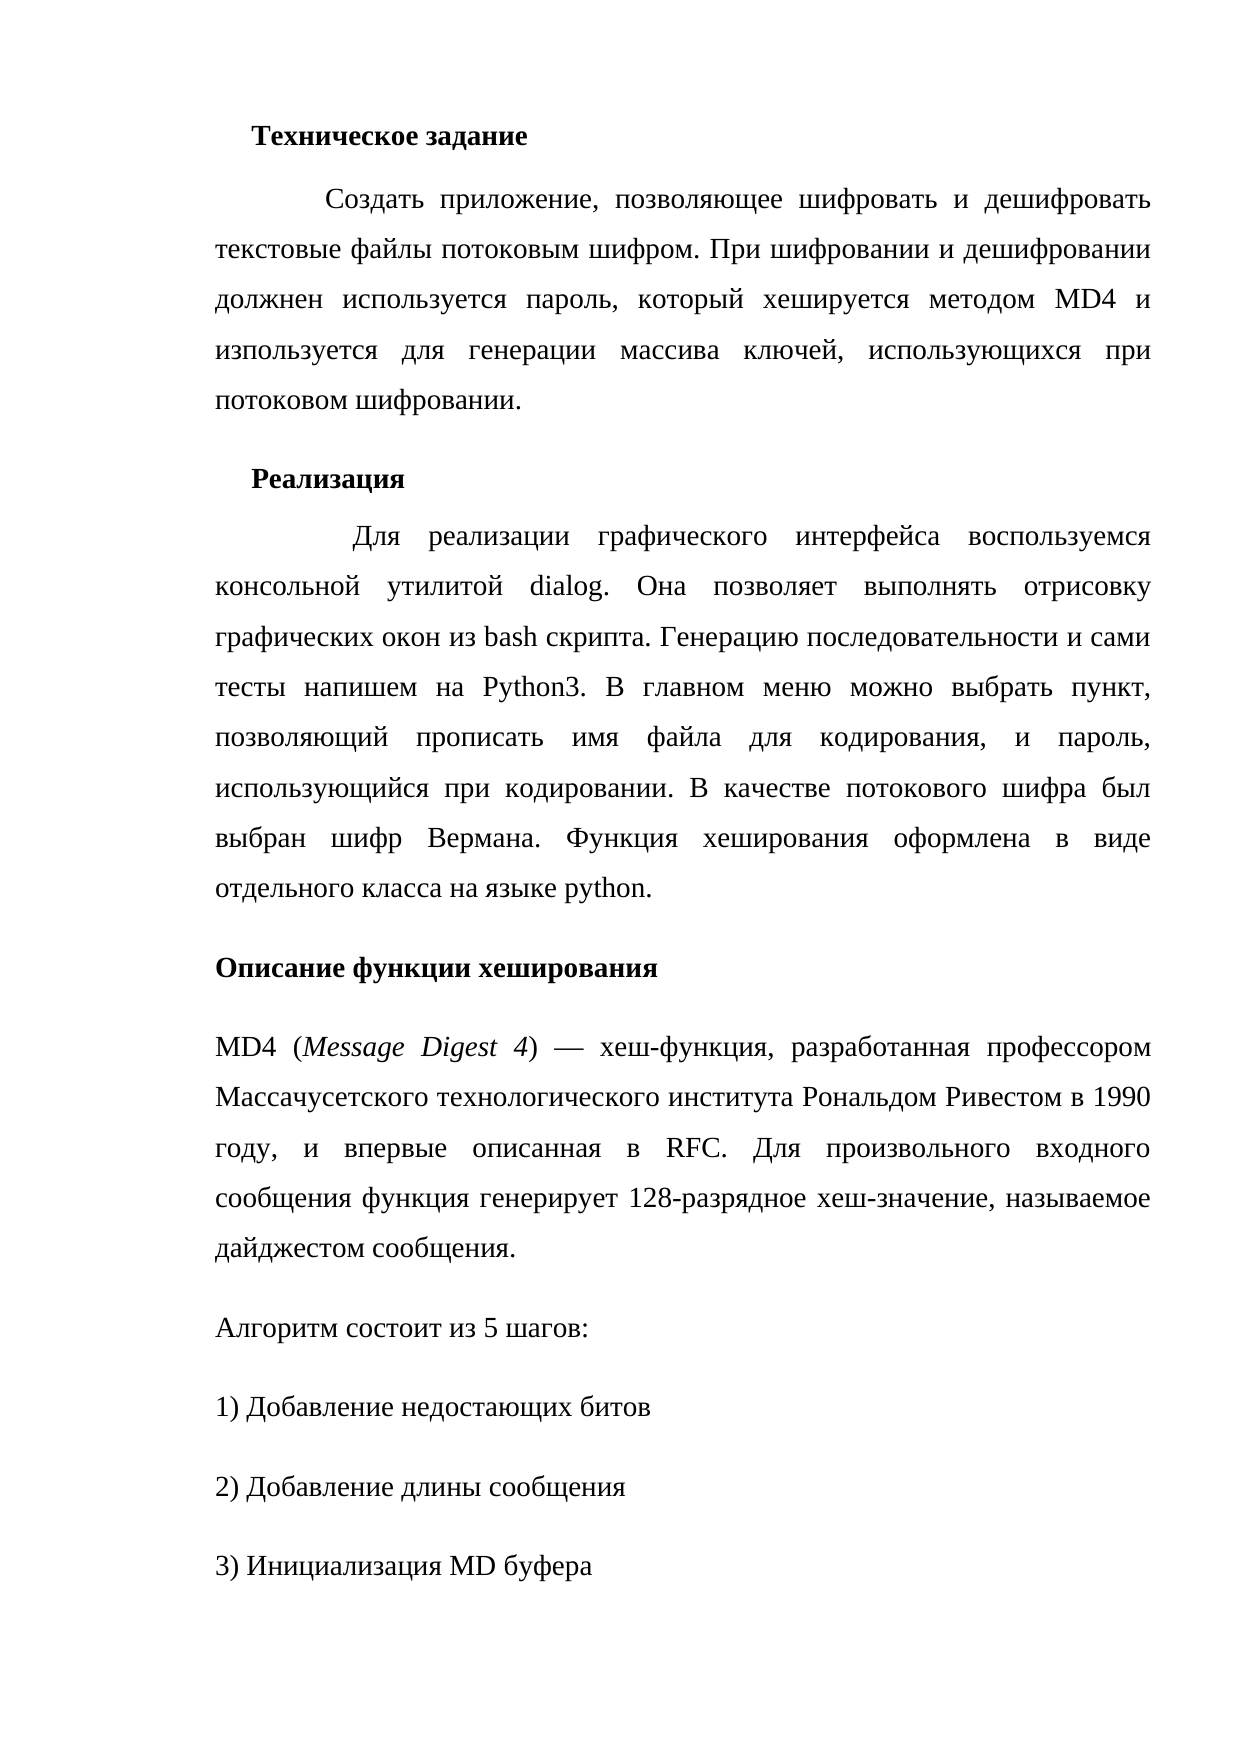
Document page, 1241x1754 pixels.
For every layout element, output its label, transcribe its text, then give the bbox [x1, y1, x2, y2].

text MD4 (Message Digest 4) — хеш-функция, разработанная профессором Массачусетского технологического института Рональдом Ривестом в 1990 году, и впервые описанная в RFC. Для произвольного входного сообщения функция генерирует 128-разрядное хеш-значение, называемое дайджестом сообщения. [215, 1029, 1152, 1264]
text Для реализации графического интерфейса воспользуемся консольной утилитой dialog. Она позволяет выполнять отрисовку графических окон из bash скрипта. Генерацию последовательности и сами тесты напишем на Python3. В главном меню можно выбрать пункт, позволяющий прописать имя файла для кодирования, и пароль, использующийся при кодировании. В качестве потокового шифра был выбран шифр Вермана. Функция хеширования оформлена в виде отдельного класса на языке python. [215, 518, 1152, 904]
list Реализация [177, 462, 1152, 495]
text 3) Инициализация MD буфера [215, 1548, 1152, 1582]
text Создать приложение, позволяющее шифровать и дешифровать текстовые файлы потоковым шифром. При шифровании и дешифровании должнен используется пароль, который хешируется методом MD4 и изпользуется для генерации массива ключей, использующихся при потоковом шифровании. [215, 181, 1152, 416]
text 2) Добавление длины сообщения [215, 1469, 1152, 1502]
text 1) Добавление недостающих битов [215, 1389, 1152, 1423]
text Описание функции хеширования [215, 950, 1152, 983]
text Техническое задание [215, 118, 1152, 152]
text Алгоритм состоит из 5 шагов: [215, 1310, 1152, 1343]
